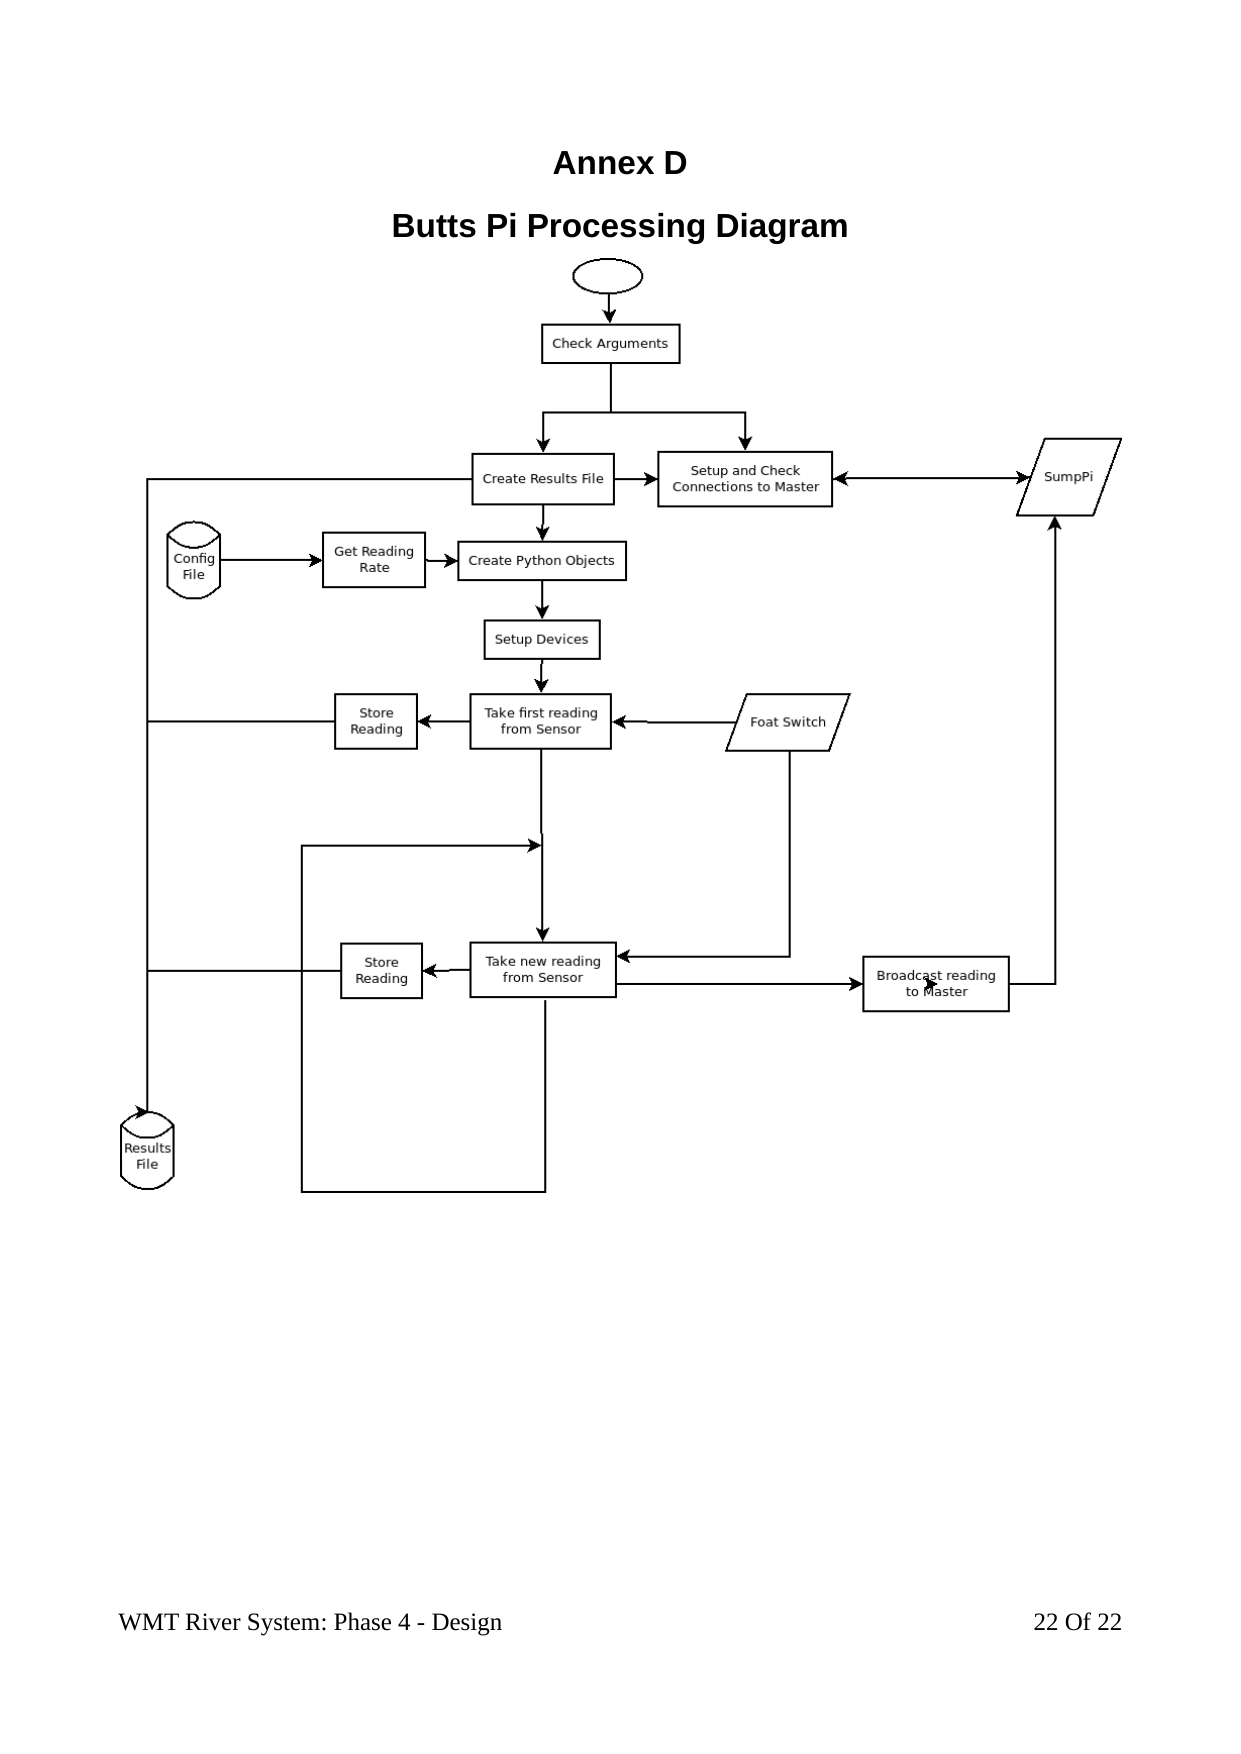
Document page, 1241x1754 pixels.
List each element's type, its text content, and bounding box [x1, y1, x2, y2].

picture [118, 257, 1123, 1193]
subtitle Annex D [118, 143, 1122, 182]
subtitle Butts Pi Processing Diagram [118, 207, 1122, 245]
